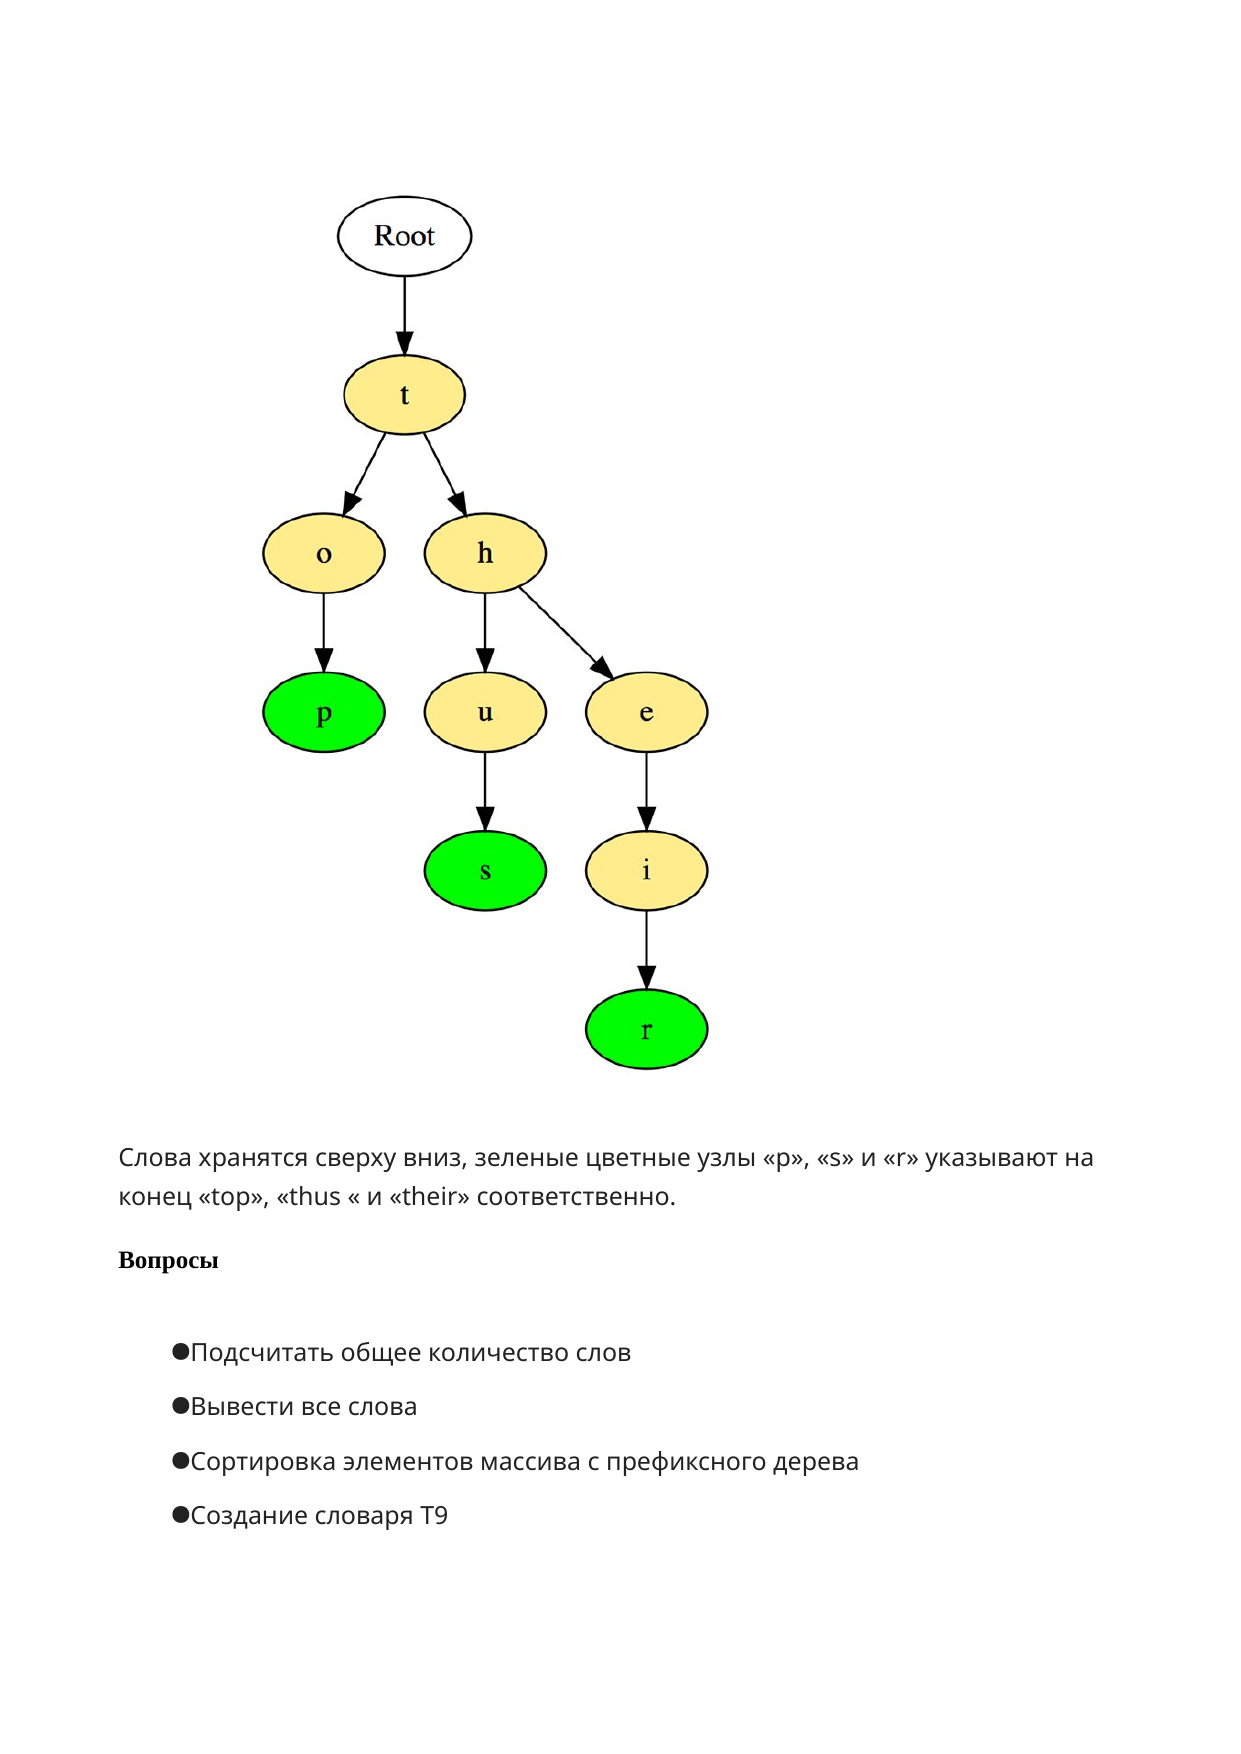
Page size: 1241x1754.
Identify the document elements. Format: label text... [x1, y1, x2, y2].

picture [118, 118, 850, 1102]
subtitle Вопросы [118, 1245, 1122, 1274]
text Слова хранятся сверху вниз, зеленые цветные узлы «p», «s» и «r» указывают на конец «top», «thus « и «their» соответственно. [118, 118, 1122, 1213]
list Вывести все слова [118, 1389, 1122, 1423]
list Подсчитать общее количество слов [118, 1334, 1122, 1368]
list Создание словаря T9 [118, 1498, 1122, 1532]
list Сортировка элементов массива с префиксного дерева [118, 1443, 1122, 1477]
